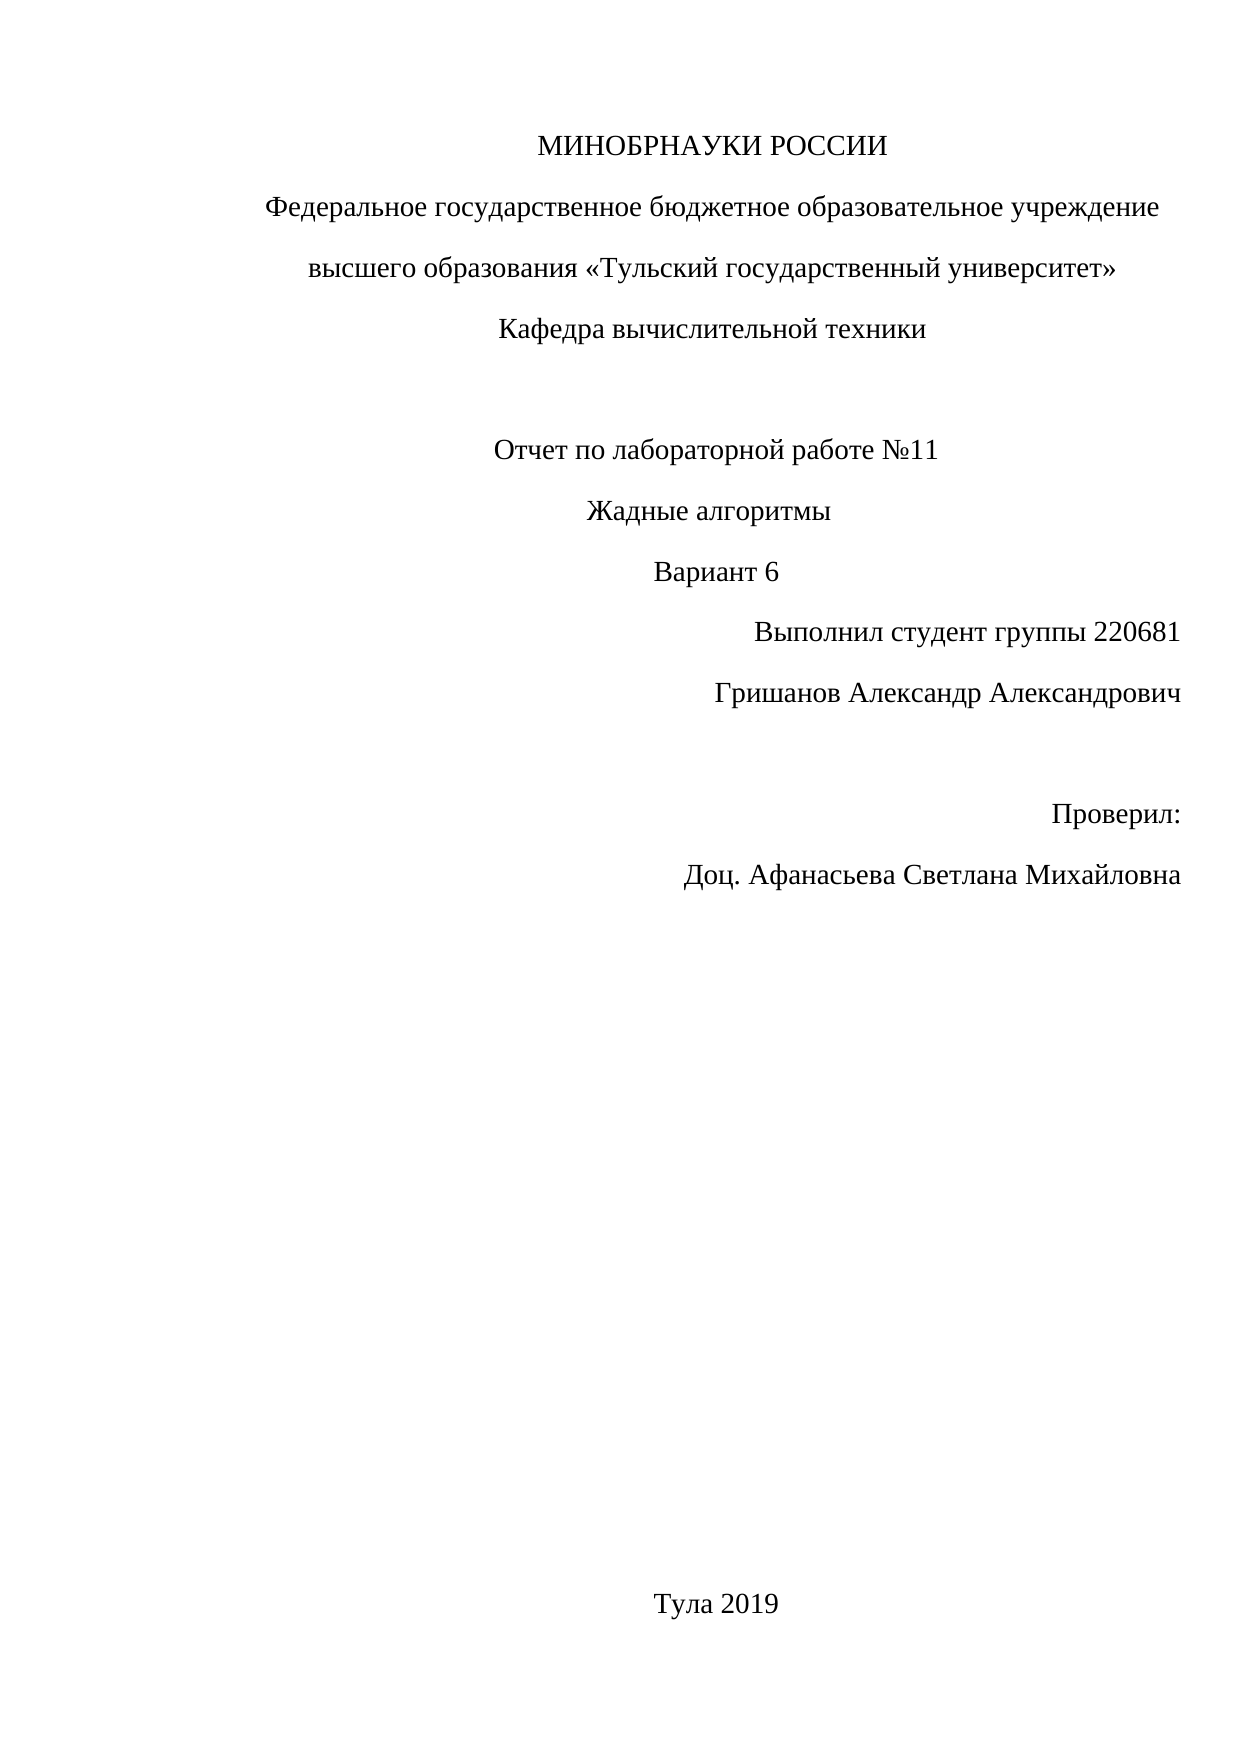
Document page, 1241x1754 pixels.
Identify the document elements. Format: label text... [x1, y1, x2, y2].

text Жадные алгоритмы [251, 493, 1181, 526]
text МИНОБРНАУКИ РОССИИ [251, 128, 1181, 162]
text Гришанов Александр Александрович [251, 675, 1181, 709]
text Доц. Афанасьева Светлана Михайловна [251, 857, 1181, 891]
text Вариант 6 [251, 554, 1181, 587]
text Отчет по лабораторной работе №11 [251, 432, 1181, 466]
text Федеральное государственное бюджетное образовательное учреждение [251, 189, 1181, 223]
text Тула 2019 [251, 1586, 1181, 1619]
text Проверил: [251, 797, 1181, 830]
text Выполнил студент группы 220681 [251, 614, 1181, 648]
text высшего образования «Тульский государственный университет» [251, 250, 1181, 283]
text Кафедра вычислительной техники [251, 311, 1181, 344]
